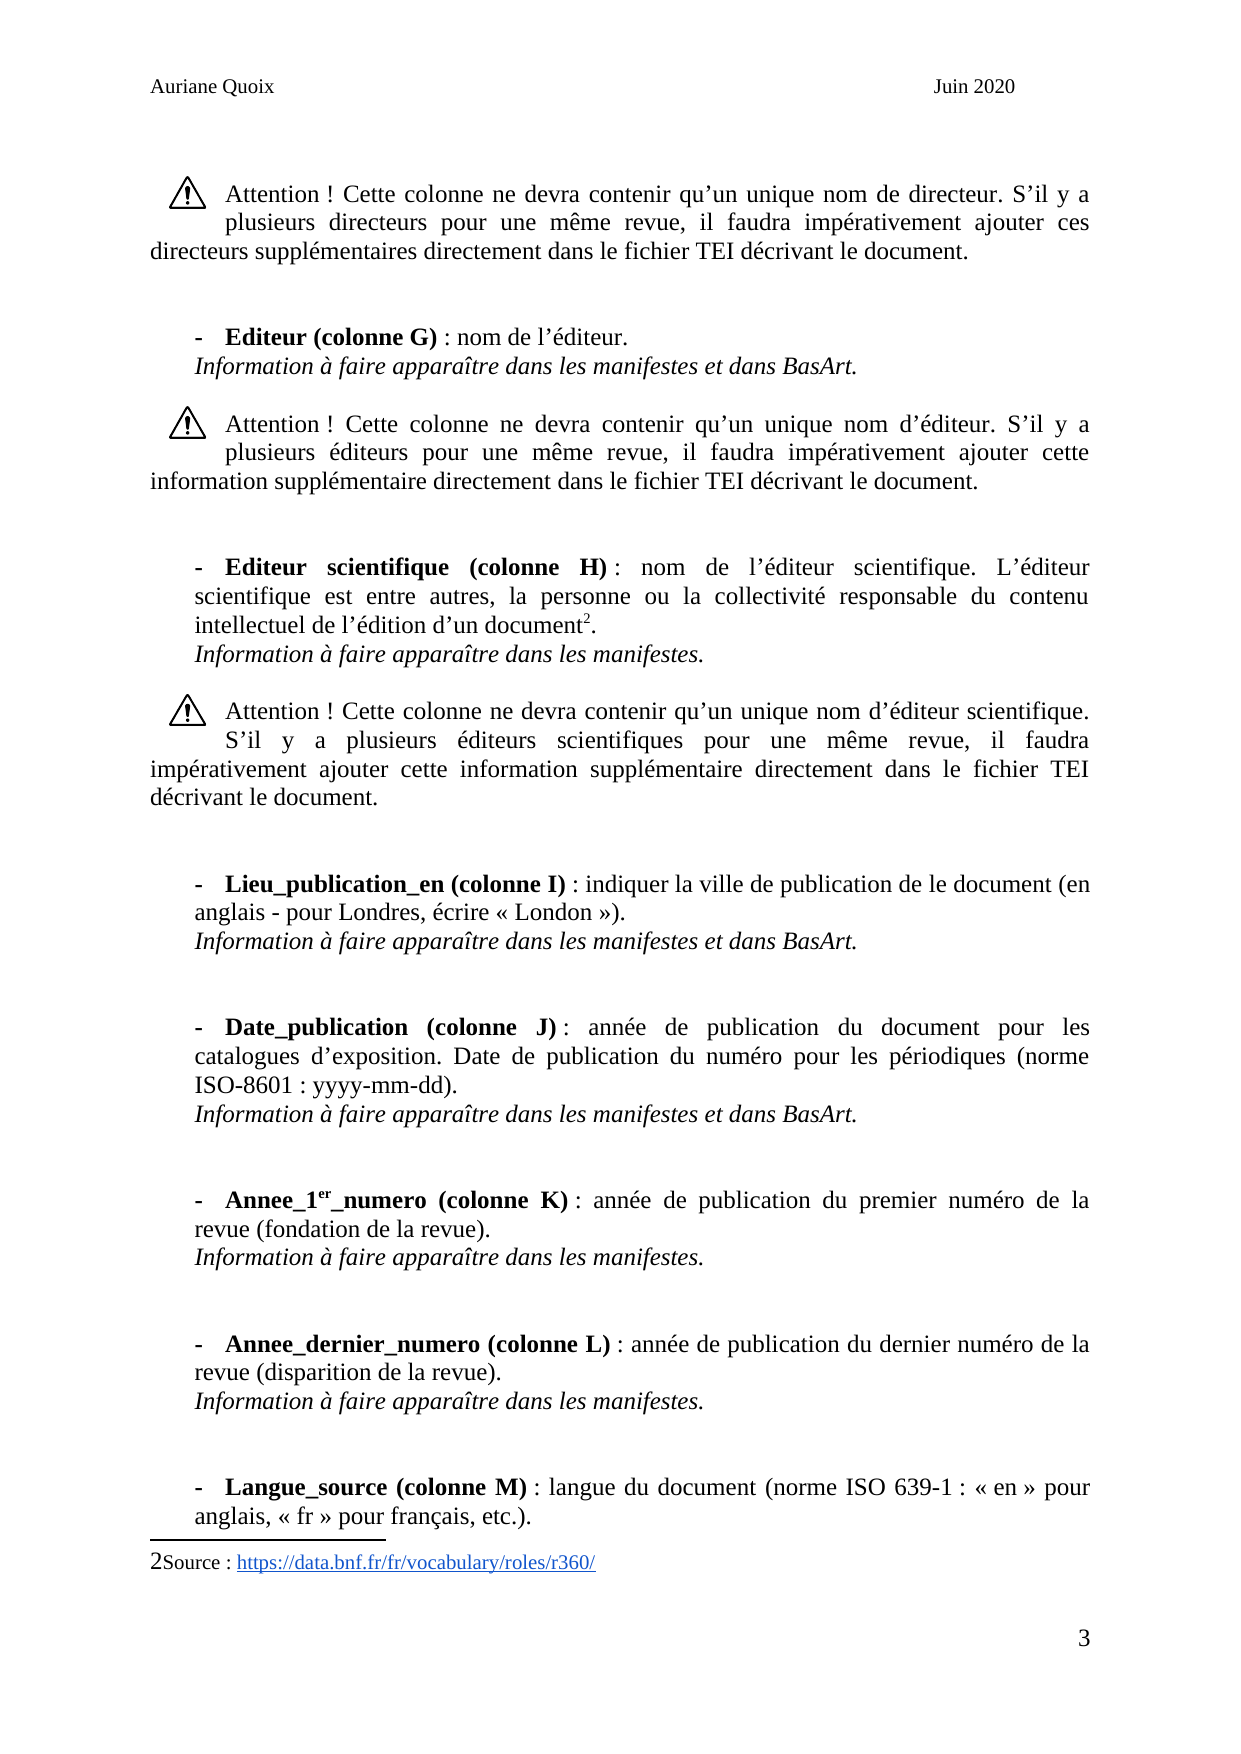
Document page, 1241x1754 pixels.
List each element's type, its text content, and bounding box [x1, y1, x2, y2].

list Editeur scientifique (colonne H) : nom de l’éditeur scientifique. L’éditeur scientifique est entre autres, la personne ou la collectivité responsable du contenu intellectuel de l’édition d’un document. [194, 552, 1090, 639]
list Langue_source (colonne M) : langue du document (norme ISO 639-1 : « en » pour anglais, « fr » pour français, etc.). [194, 1472, 1090, 1530]
text Information à faire apparaître dans les manifestes. [150, 1242, 1090, 1271]
text Information à faire apparaître dans les manifestes. [150, 1386, 1090, 1415]
list Lieu_publication_en (colonne I) : indiquer la ville de publication de le document (en anglais - pour Londres, écrire « London »). [194, 869, 1090, 926]
text Attention ! Cette colonne ne devra contenir qu’un unique nom d’éditeur. S’il y a plusieurs éditeurs pour une même revue, il faudra impérativement ajouter cette information supplémentaire directement dans le fichier TEI décrivant le document. [150, 409, 1090, 495]
picture [168, 173, 207, 212]
text Information à faire apparaître dans les manifestes et dans BasArt. [150, 926, 1090, 955]
list Source : https://data.bnf.fr/fr/vocabulary/roles/r360/ [150, 1546, 1090, 1575]
text Information à faire apparaître dans les manifestes et dans BasArt. [150, 1099, 1090, 1127]
list Annee_1er_numero (colonne K) : année de publication du premier numéro de la revue (fondation de la revue). [194, 1185, 1090, 1242]
list Editeur (colonne G) : nom de l’éditeur. [194, 322, 1090, 351]
list Date_publication (colonne J) : année de publication du document pour les catalogues d’exposition. Date de publication du numéro pour les périodiques (norme ISO-8601 : yyyy-mm-dd). [194, 1012, 1090, 1099]
text Information à faire apparaître dans les manifestes. [150, 639, 1090, 667]
list Annee_dernier_numero (colonne L) : année de publication du dernier numéro de la revue (disparition de la revue). [194, 1329, 1090, 1386]
picture [168, 403, 207, 442]
picture [168, 691, 207, 729]
text Information à faire apparaître dans les manifestes et dans BasArt. [150, 351, 1090, 380]
text Attention ! Cette colonne ne devra contenir qu’un unique nom de directeur. S’il y a plusieurs directeurs pour une même revue, il faudra impérativement ajouter ces directeurs supplémentaires directement dans le fichier TEI décrivant le document. [150, 179, 1090, 265]
text Attention ! Cette colonne ne devra contenir qu’un unique nom d’éditeur scientifique. S’il y a plusieurs éditeurs scientifiques pour une même revue, il faudra impérativement ajouter cette information supplémentaire directement dans le fichier TEI décrivant le document. [150, 696, 1090, 811]
